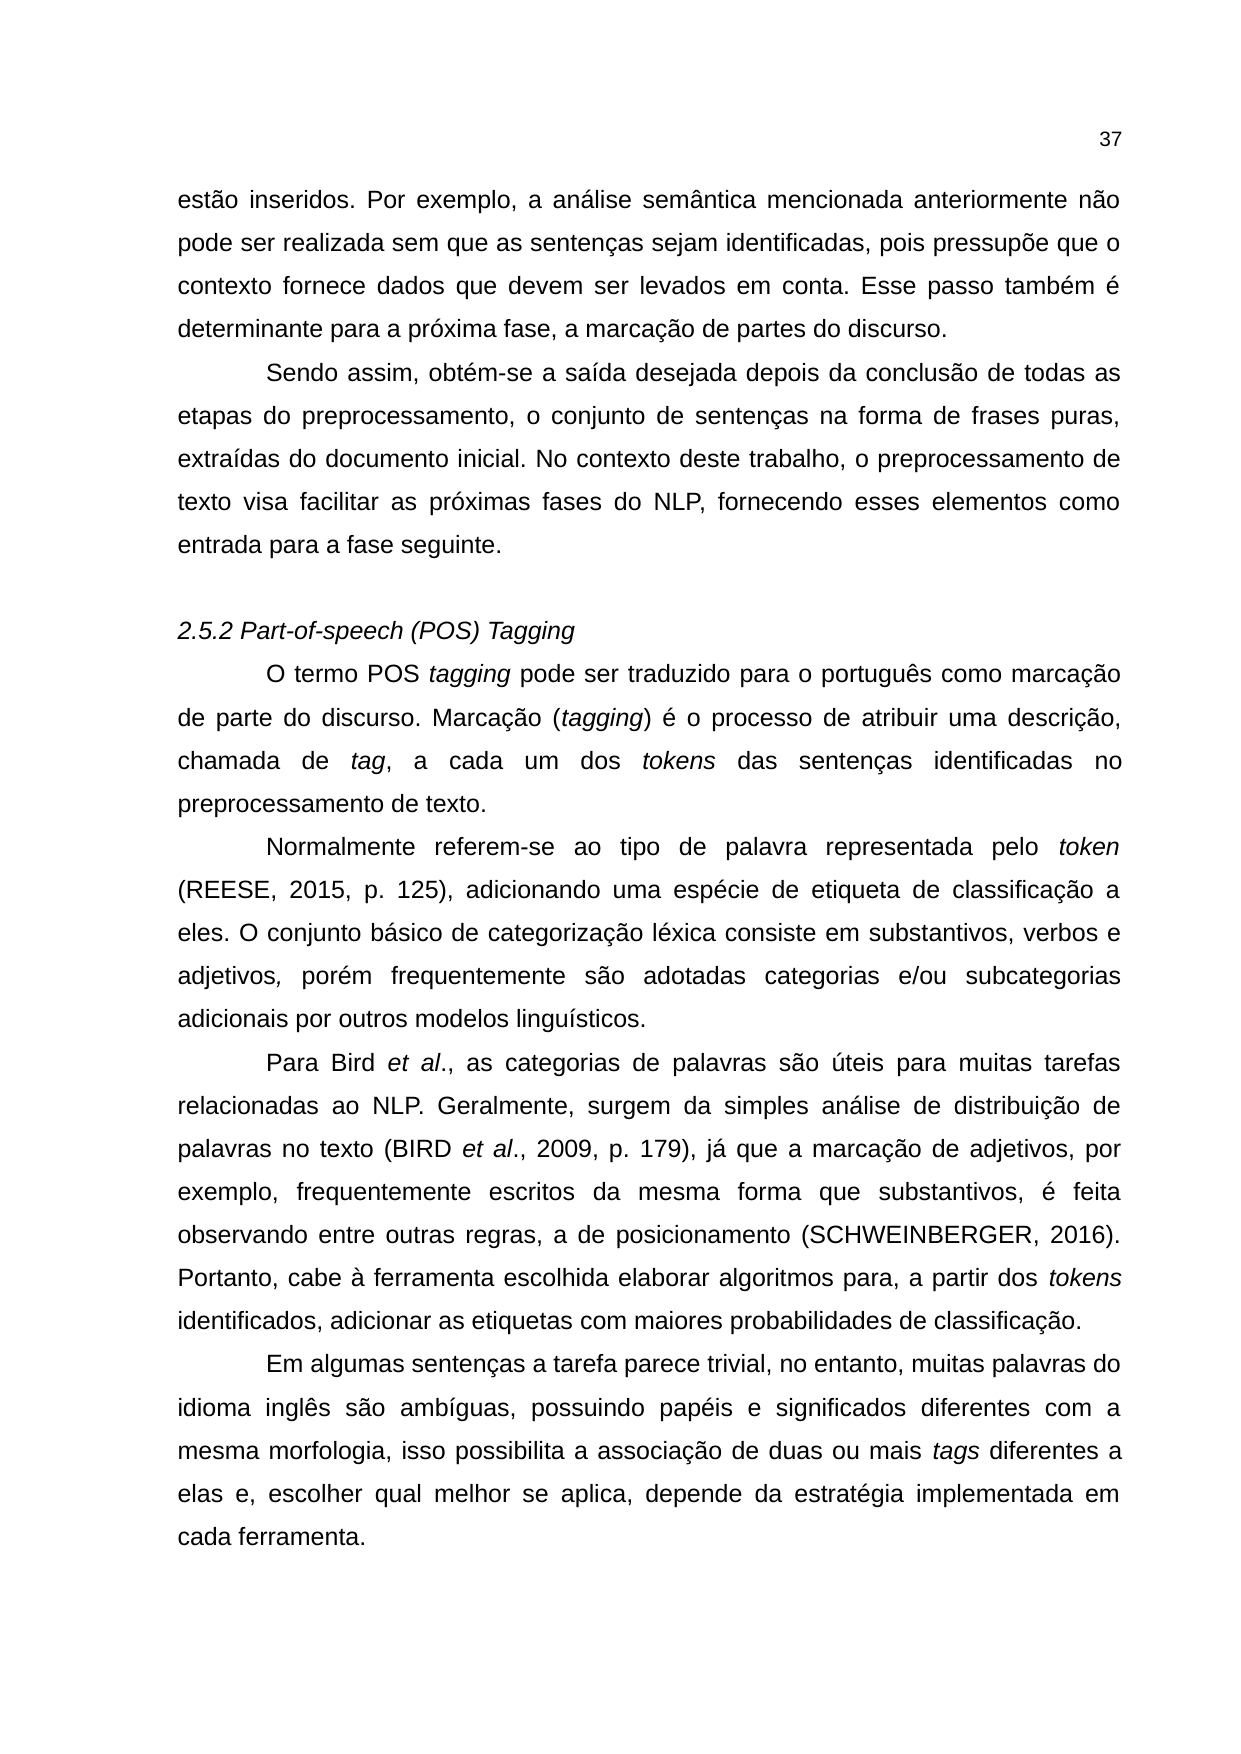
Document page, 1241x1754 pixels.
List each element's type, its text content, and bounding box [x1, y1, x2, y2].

text O termo POS tagging pode ser traduzido para o português como marcação de parte do discurso. Marcação (tagging) é o processo de atribuir uma descrição, chamada de tag, a cada um dos tokens das sentenças identificadas no preprocessamento de texto. [177, 659, 1122, 817]
text estão inseridos. Por exemplo, a análise semântica mencionada anteriormente não pode ser realizada sem que as sentenças sejam identificadas, pois pressupõe que o contexto fornece dados que devem ser levados em conta. Esse passo também é determinante para a próxima fase, a marcação de partes do discurso. [177, 185, 1122, 343]
text Em algumas sentenças a tarefa parece trivial, no entanto, muitas palavras do idioma inglês são ambíguas, possuindo papéis e significados diferentes com a mesma morfologia, isso possibilita a associação de duas ou mais tags diferentes a elas e, escolher qual melhor se aplica, depende da estratégia implementada em cada ferramenta. [177, 1349, 1122, 1551]
text Normalmente referem-se ao tipo de palavra representada pelo token (REESE, 2015, p. 125), adicionando uma espécie de etiqueta de classificação a eles. O conjunto básico de categorização léxica consiste em substantivos, verbos e adjetivos, porém frequentemente são adotadas categorias e/ou subcategorias adicionais por outros modelos linguísticos. [177, 832, 1122, 1033]
text Sendo assim, obtém-se a saída desejada depois da conclusão de todas as etapas do preprocessamento, o conjunto de sentenças na forma de frases puras, extraídas do documento inicial. No contexto deste trabalho, o preprocessamento de texto visa facilitar as próximas fases do NLP, fornecendo esses elementos como entrada para a fase seguinte. [177, 357, 1122, 559]
subtitle Part-of-speech (POS) Tagging [177, 616, 1122, 645]
text Para Bird et al., as categorias de palavras são úteis para muitas tarefas relacionadas ao NLP. Geralmente, surgem da simples análise de distribuição de palavras no texto (BIRD et al., 2009, p. 179), já que a marcação de adjetivos, por exemplo, frequentemente escritos da mesma forma que substantivos, é feita observando entre outras regras, a de posicionamento (SCHWEINBERGER, 2016). Portanto, cabe à ferramenta escolhida elaborar algoritmos para, a partir dos tokens identificados, adicionar as etiquetas com maiores probabilidades de classificação. [177, 1047, 1122, 1335]
